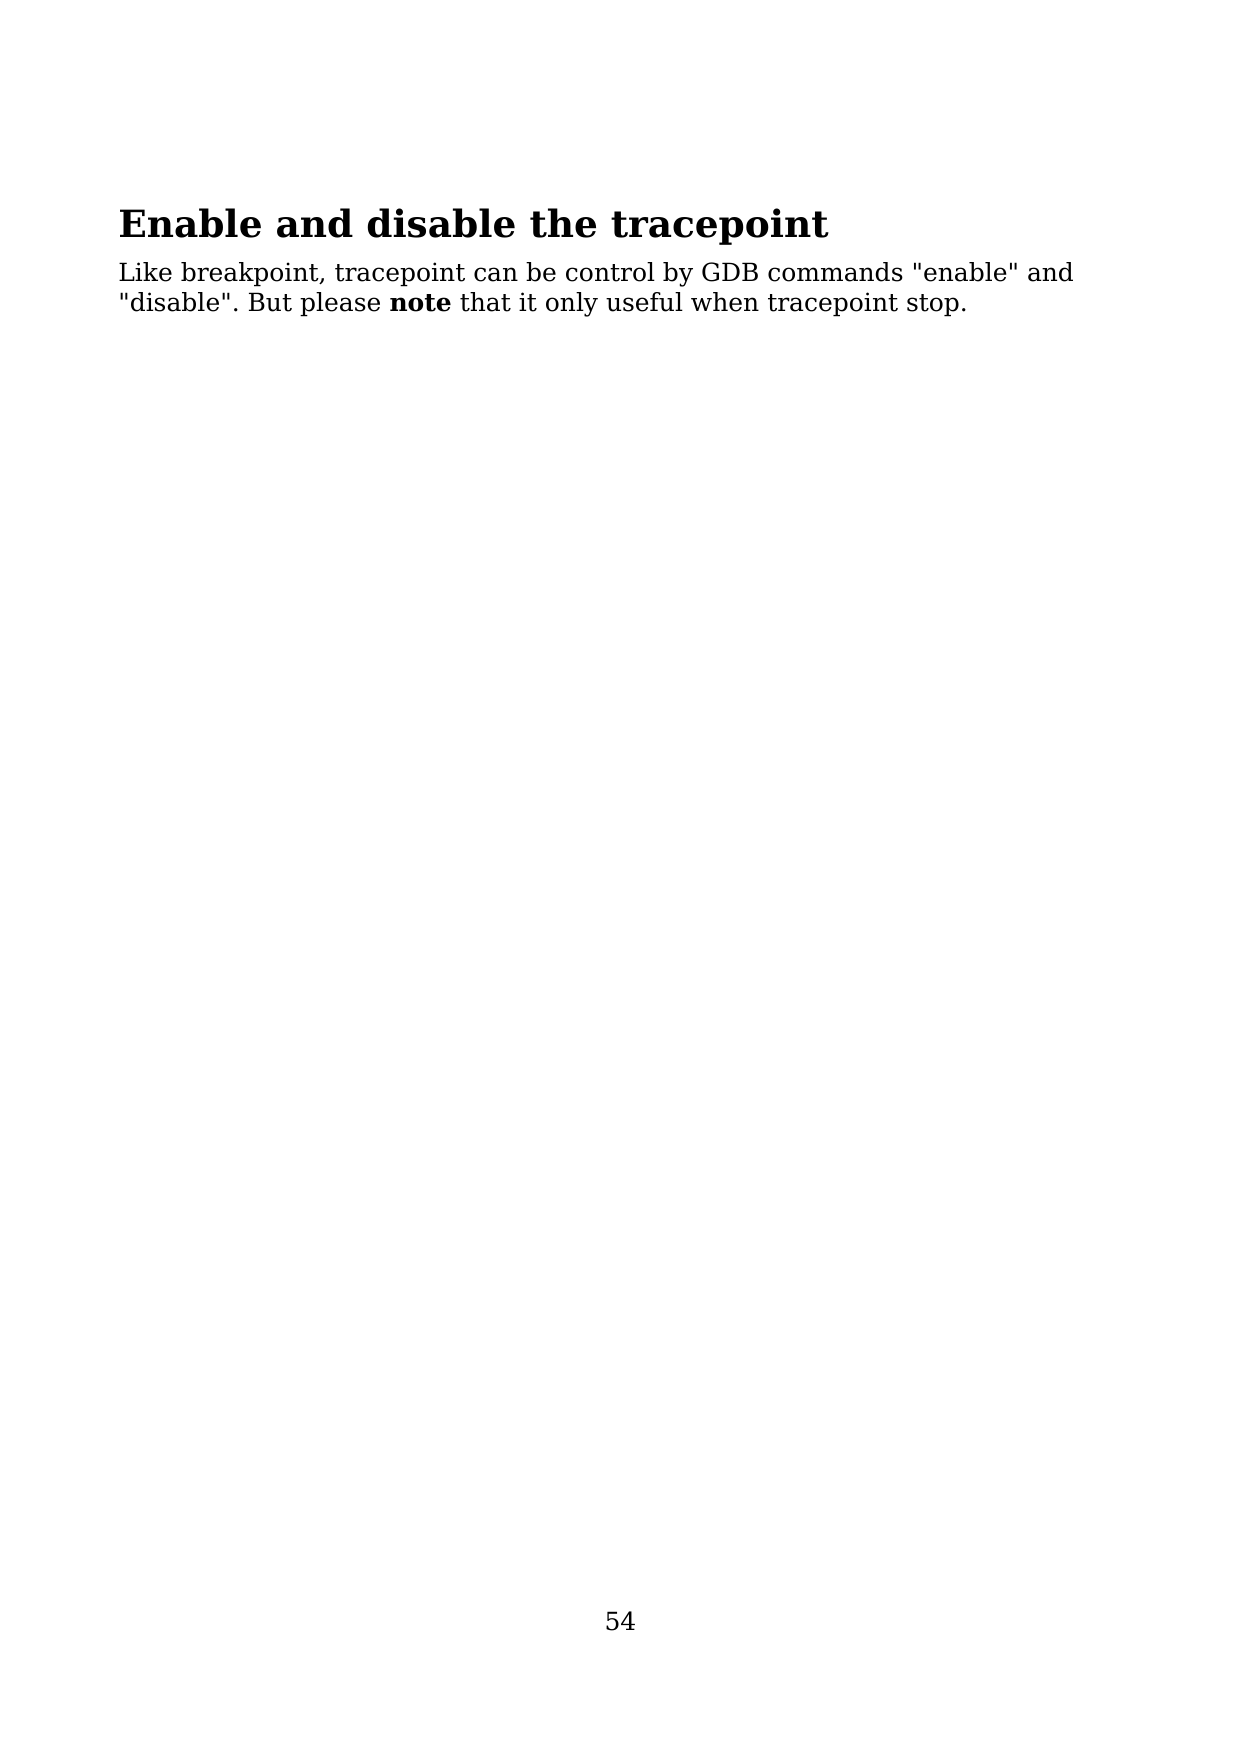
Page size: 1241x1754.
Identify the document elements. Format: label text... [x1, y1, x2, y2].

text Like breakpoint, tracepoint can be control by GDB commands "enable" and "disable". But please note that it only useful when tracepoint stop. [118, 258, 1122, 317]
subtitle Enable and disable the tracepoint [118, 202, 1122, 246]
